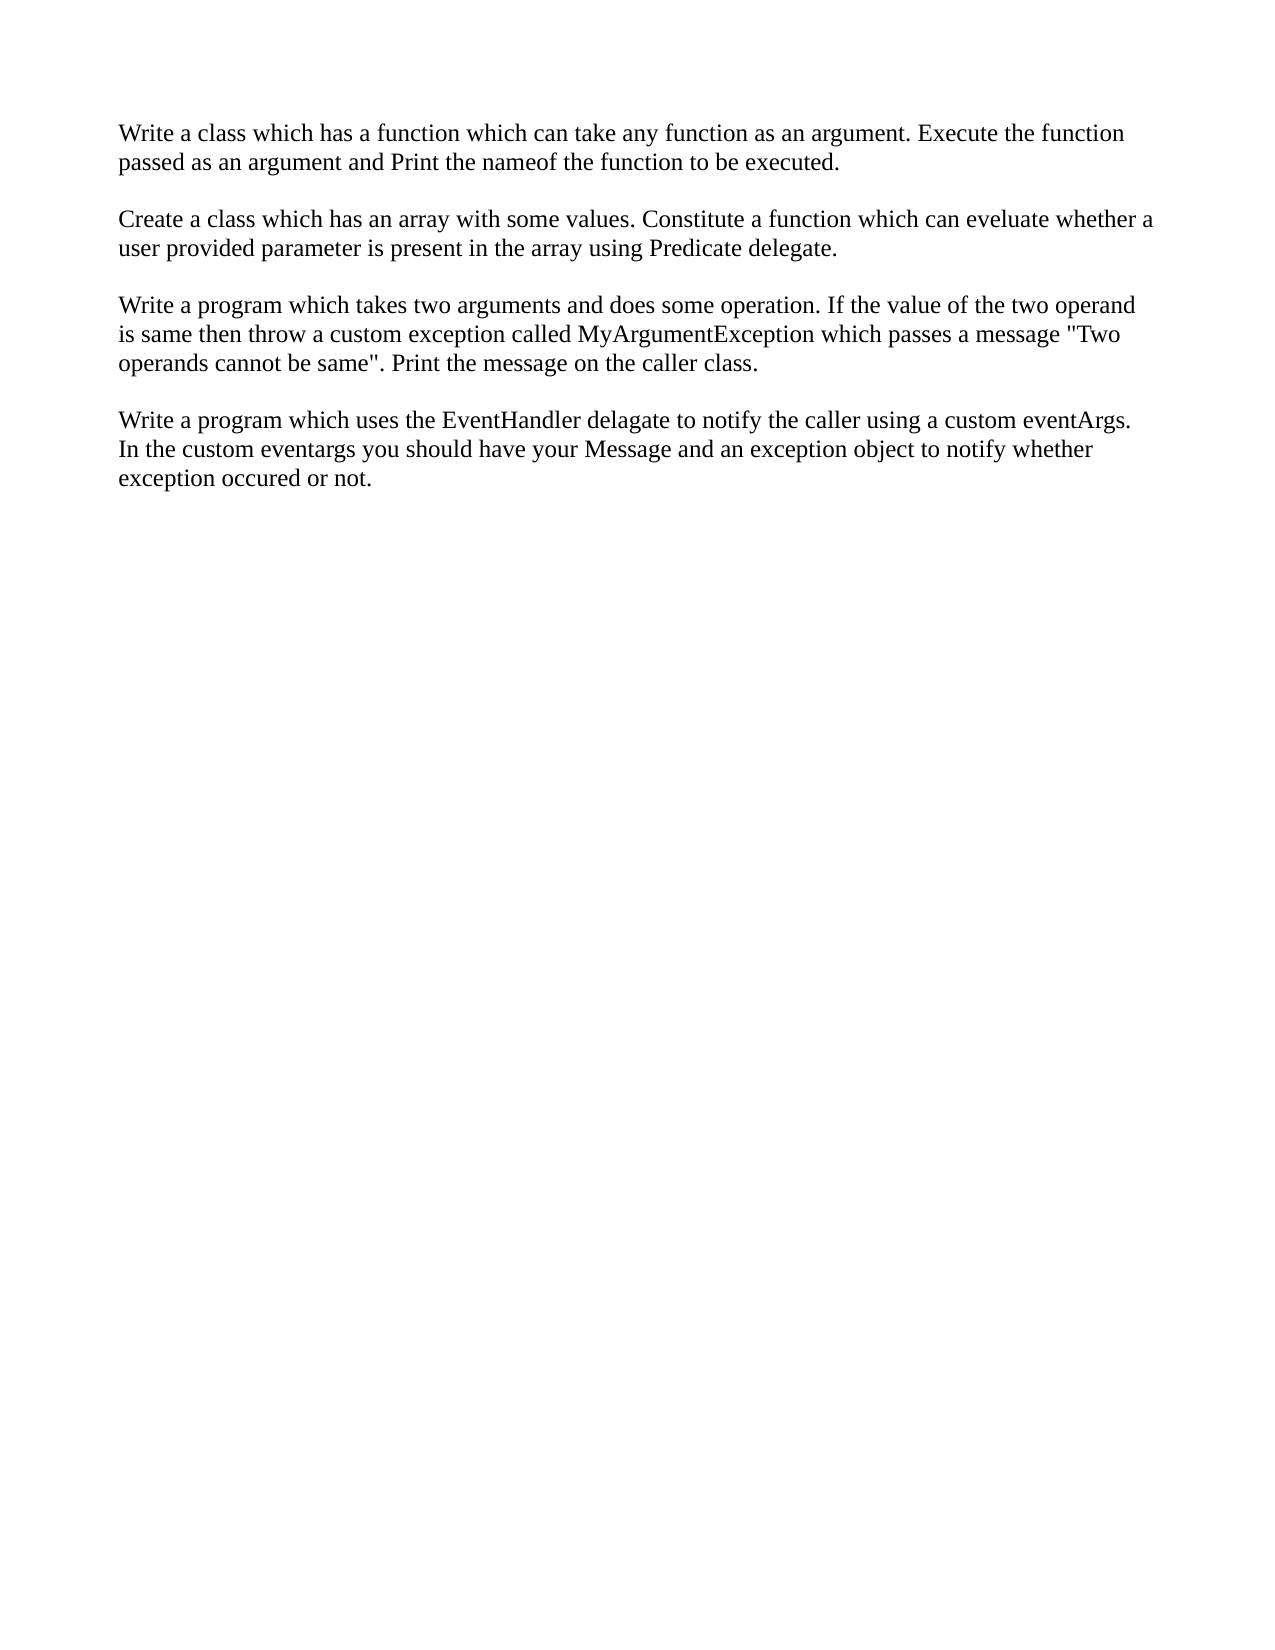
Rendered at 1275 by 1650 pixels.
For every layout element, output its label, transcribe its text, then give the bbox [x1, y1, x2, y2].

text Write a program which uses the EventHandler delagate to notify the caller using a custom eventArgs. In the custom eventargs you should have your Message and an exception object to notify whether exception occured or not. [118, 406, 1157, 492]
text Write a class which has a function which can take any function as an argument. Execute the function passed as an argument and Print the nameof the function to be executed. [118, 118, 1157, 176]
text Create a class which has an array with some values. Constitute a function which can eveluate whether a user provided parameter is present in the array using Predicate delegate. [118, 204, 1157, 262]
text Write a program which takes two arguments and does some operation. If the value of the two operand is same then throw a custom exception called MyArgumentException which passes a message "Two operands cannot be same". Print the message on the caller class. [118, 291, 1157, 377]
